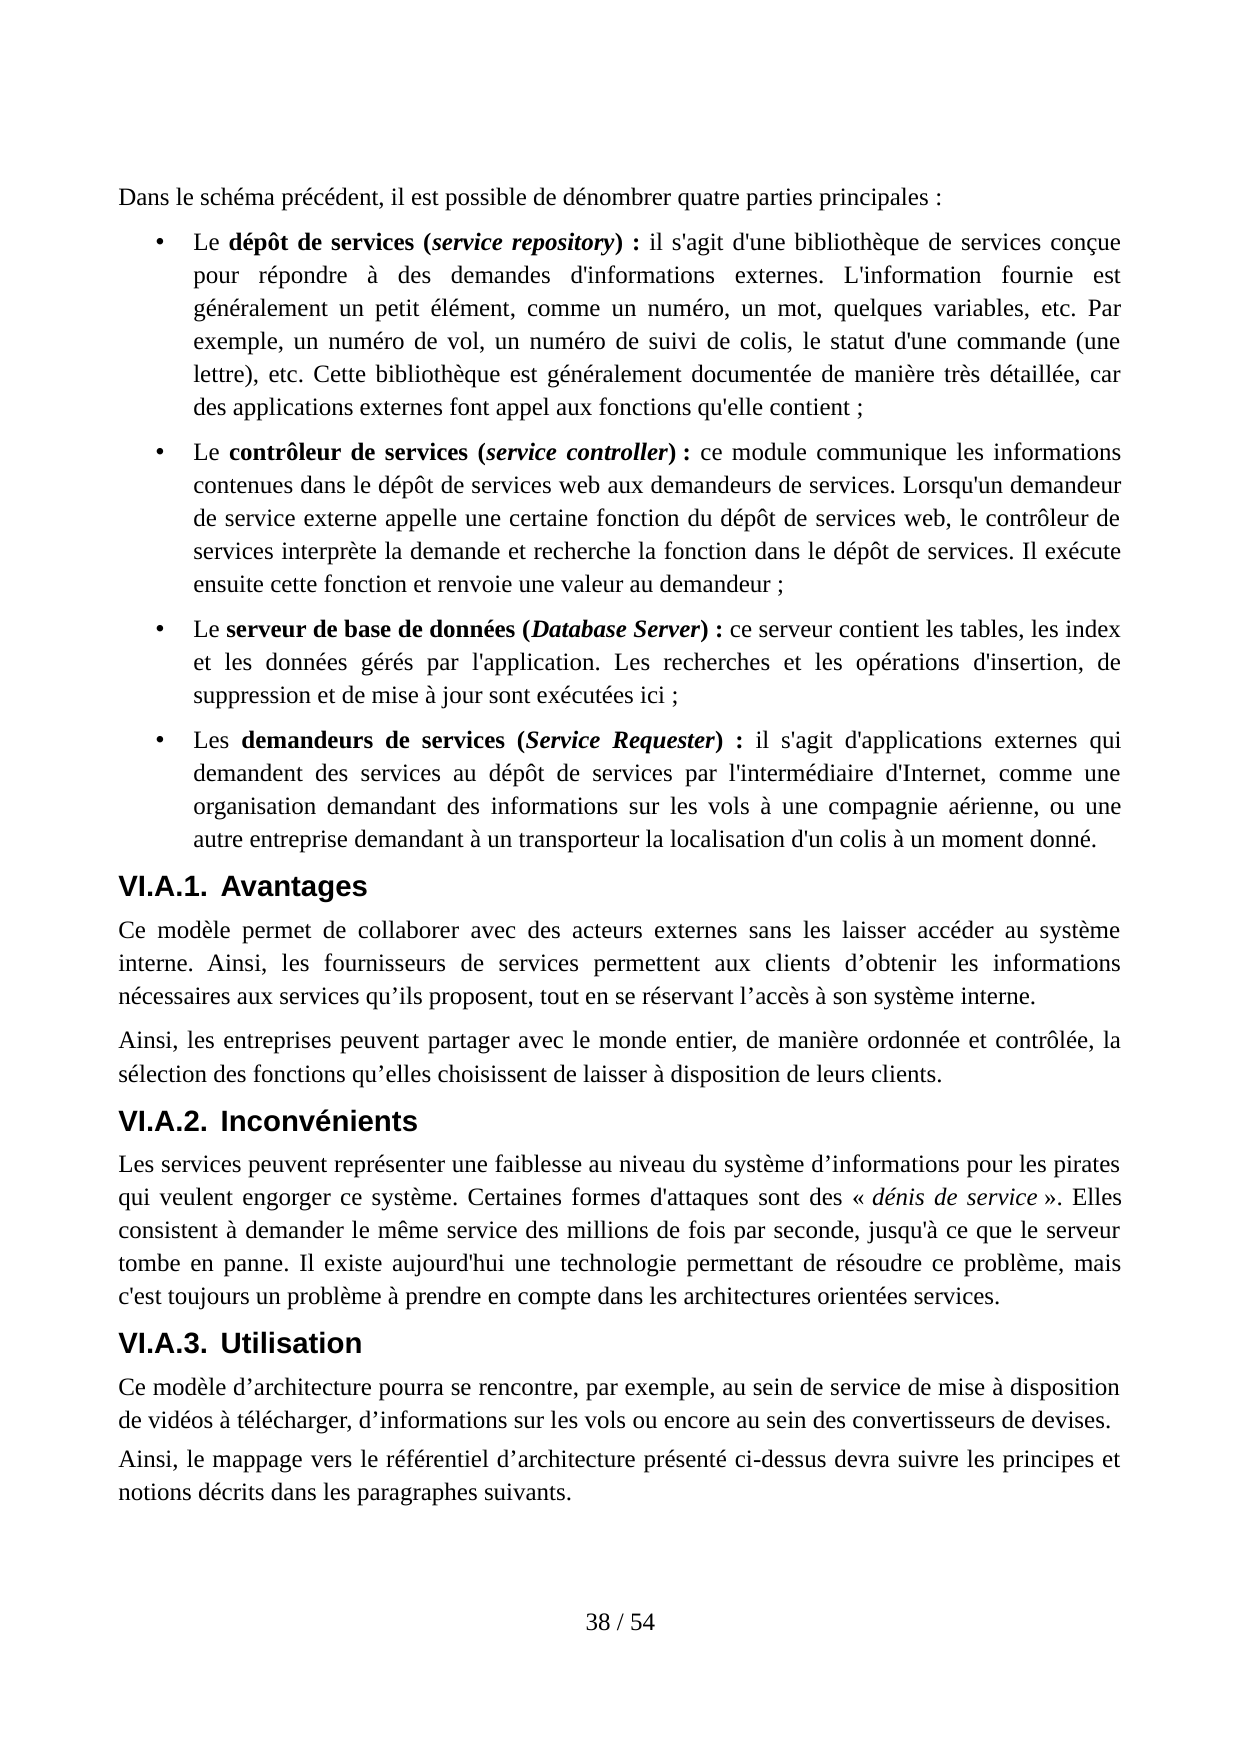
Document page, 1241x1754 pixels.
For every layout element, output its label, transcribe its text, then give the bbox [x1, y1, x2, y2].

list Le dépôt de services (service repository) : il s'agit d'une bibliothèque de services conçue pour répondre à des demandes d'informations externes. L'information fournie est généralement un petit élément, comme un numéro, un mot, quelques variables, etc. Par exemple, un numéro de vol, un numéro de suivi de colis, le statut d'une commande (une lettre), etc. Cette bibliothèque est généralement documentée de manière très détaillée, car des applications externes font appel aux fonctions qu'elle contient ; [156, 227, 1122, 421]
subtitle Utilisation [118, 1326, 1122, 1360]
list Le serveur de base de données (Database Server) : ce serveur contient les tables, les index et les données gérés par l'application. Les recherches et les opérations d'insertion, de suppression et de mise à jour sont exécutées ici ; [156, 614, 1122, 709]
text Ce modèle d’architecture pourra se rencontre, par exemple, au sein de service de mise à disposition de vidéos à télécharger, d’informations sur les vols ou encore au sein des convertisseurs de devises. [118, 1372, 1122, 1433]
list Le contrôleur de services (service controller) : ce module communique les informations contenues dans le dépôt de services web aux demandeurs de services. Lorsqu'un demandeur de service externe appelle une certaine fonction du dépôt de services web, le contrôleur de services interprète la demande et recherche la fonction dans le dépôt de services. Il exécute ensuite cette fonction et renvoie une valeur au demandeur ; [156, 437, 1122, 598]
text Dans le schéma précédent, il est possible de dénombrer quatre parties principales : [118, 182, 1122, 211]
text Les services peuvent représenter une faiblesse au niveau du système d’informations pour les pirates qui veulent engorger ce système. Certaines formes d'attaques sont des « dénis de service ». Elles consistent à demander le même service des millions de fois par seconde, jusqu'à ce que le serveur tombe en panne. Il existe aujourd'hui une technologie permettant de résoudre ce problème, mais c'est toujours un problème à prendre en compte dans les architectures orientées services. [118, 1149, 1122, 1310]
subtitle Avantages [118, 869, 1122, 903]
list Les demandeurs de services (Service Requester) : il s'agit d'applications externes qui demandent des services au dépôt de services par l'intermédiaire d'Internet, comme une organisation demandant des informations sur les vols à une compagnie aérienne, ou une autre entreprise demandant à un transporteur la localisation d'un colis à un moment donné. [156, 725, 1122, 853]
text Ce modèle permet de collaborer avec des acteurs externes sans les laisser accéder au système interne. Ainsi, les fournisseurs de services permettent aux clients d’obtenir les informations nécessaires aux services qu’ils proposent, tout en se réservant l’accès à son système interne. [118, 915, 1122, 1009]
text Ainsi, le mappage vers le référentiel d’architecture présenté ci-dessus devra suivre les principes et notions décrits dans les paragraphes suivants. [118, 1444, 1122, 1506]
text Ainsi, les entreprises peuvent partager avec le monde entier, de manière ordonnée et contrôlée, la sélection des fonctions qu’elles choisissent de laisser à disposition de leurs clients. [118, 1026, 1122, 1087]
subtitle Inconvénients [118, 1103, 1122, 1137]
